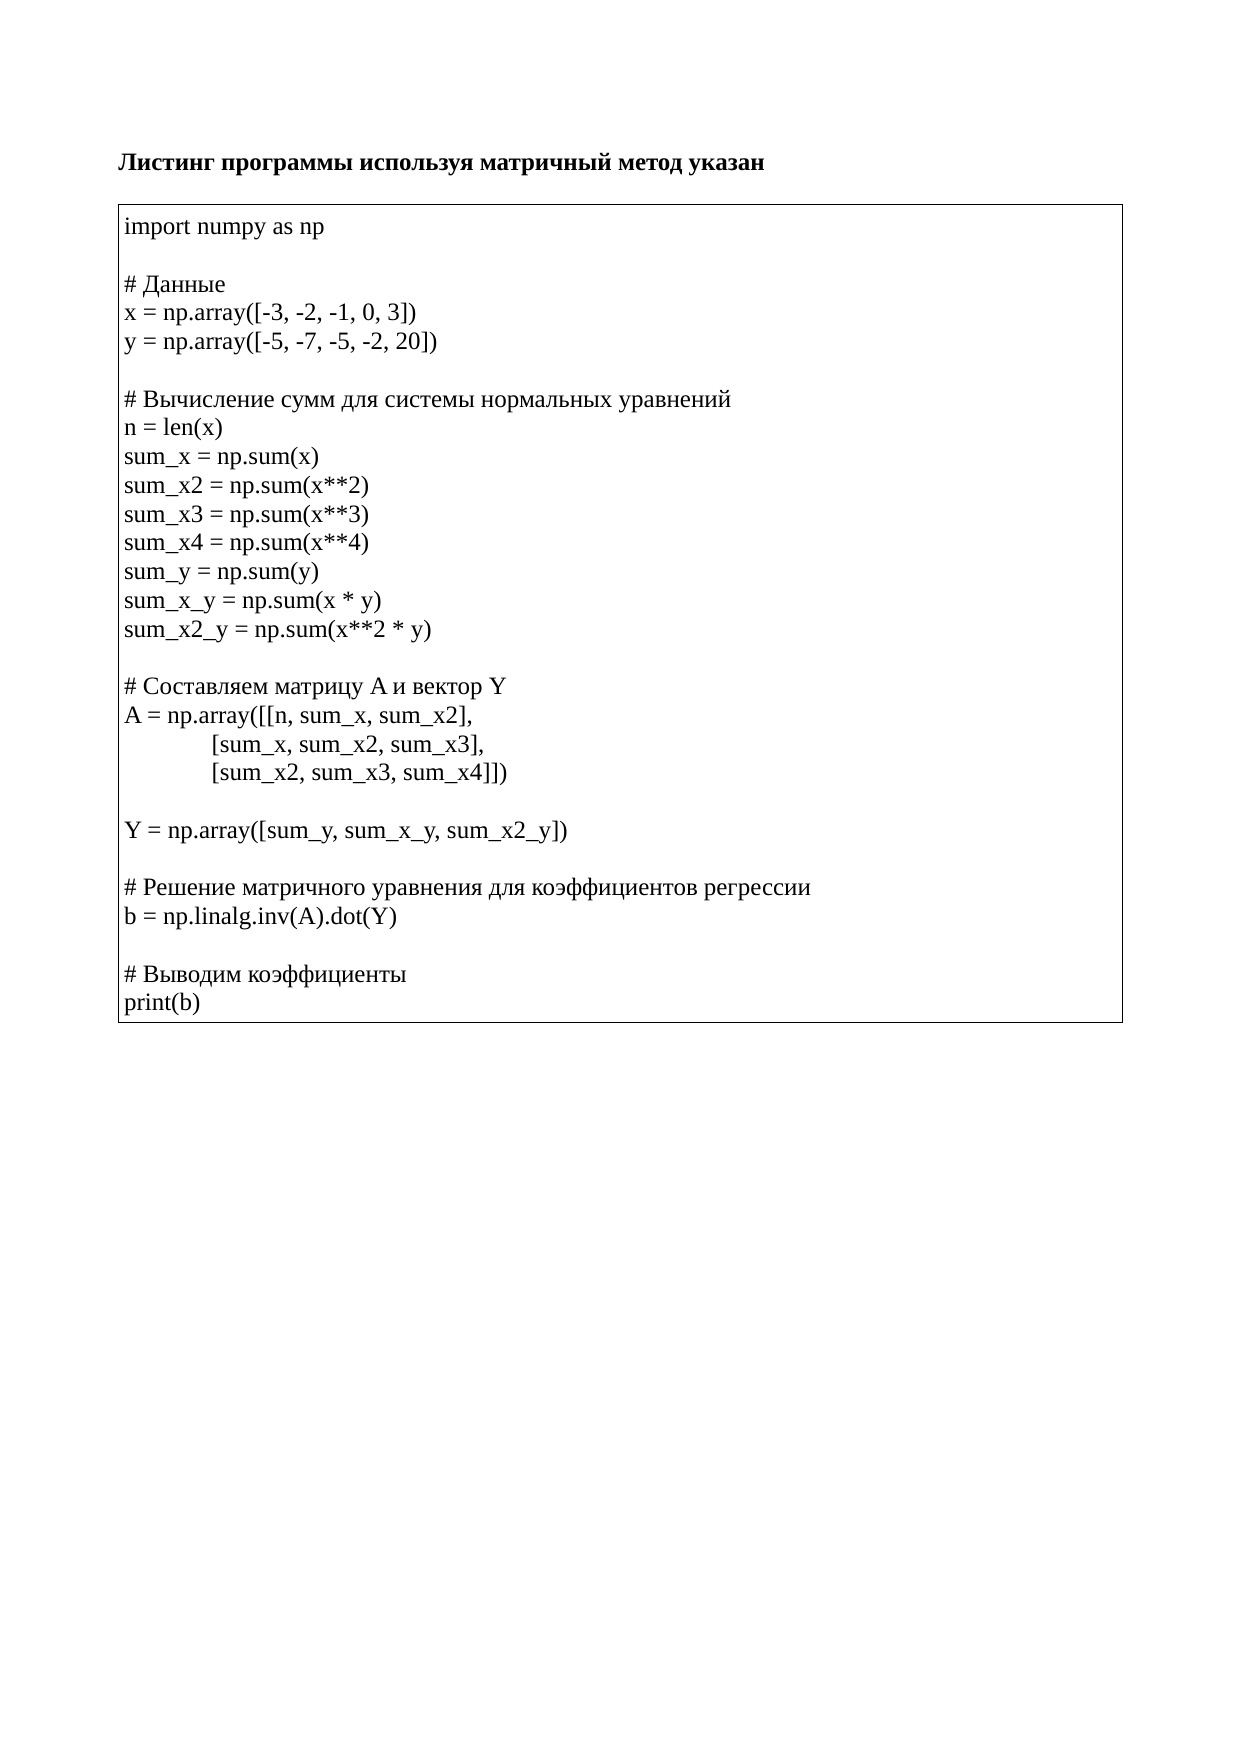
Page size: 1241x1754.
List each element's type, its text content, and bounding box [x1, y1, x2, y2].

text Листинг программы используя матричный метод указан [118, 147, 1122, 176]
table_header import numpy as np # Данные x = np.array([-3, -2, -1, 0, 3]) y = np.array([-5, -7, -5, -2, 20]) # Вычисление сумм для системы нормальных уравнений n = len(x) sum_x = np.sum(x) sum_x2 = np.sum(x**2) sum_x3 = np.sum(x**3) sum_x4 = np.sum(x**4) sum_y = np.sum(y) sum_x_y = np.sum(x * y) sum_x2_y = np.sum(x**2 * y) # Составляем матрицу A и вектор Y A = np.array([[n, sum_x, sum_x2], [sum_x, sum_x2, sum_x3], [sum_x2, sum_x3, sum_x4]]) Y = np.array([sum_y, sum_x_y, sum_x2_y]) # Решение матричного уравнения для коэффициентов регрессии b = np.linalg.inv(A).dot(Y) # Выводим коэффициенты print(b) [119, 205, 1122, 1022]
